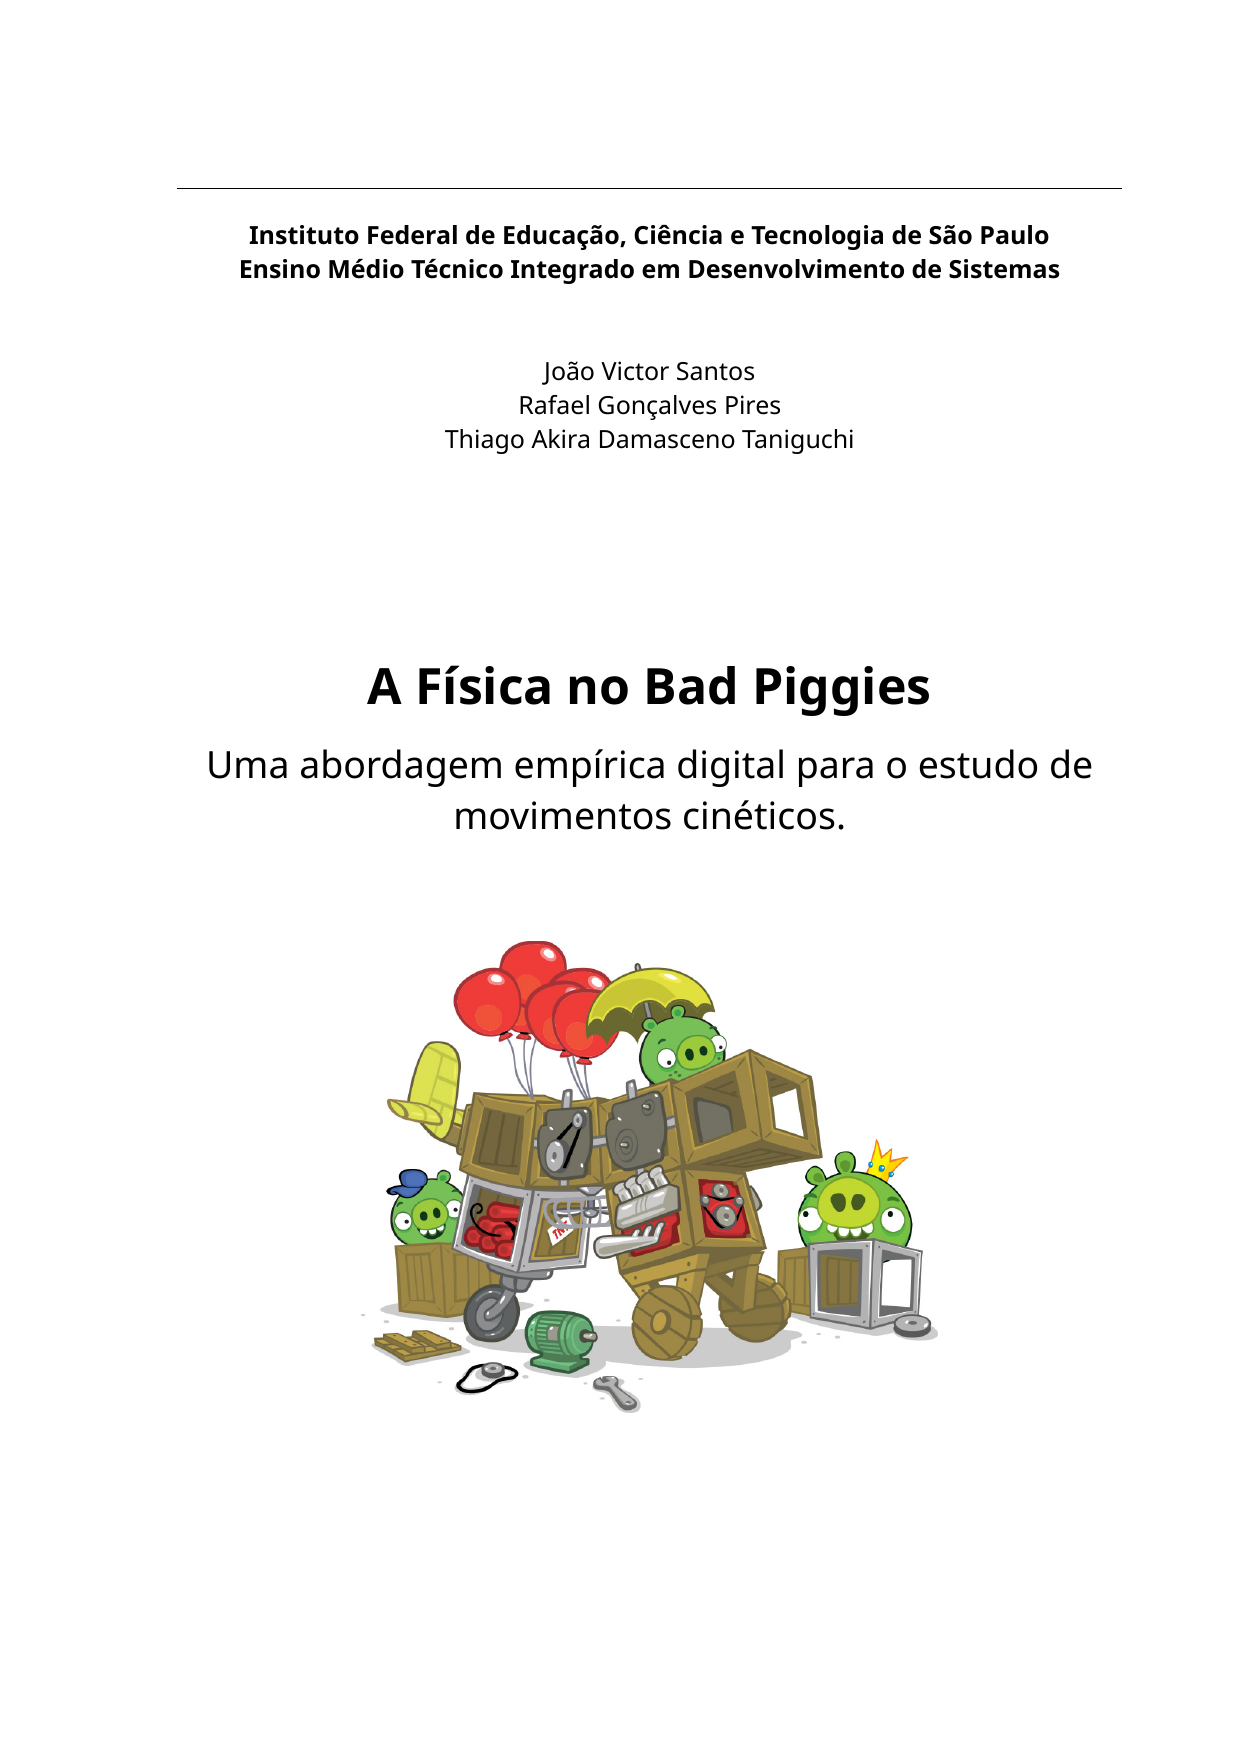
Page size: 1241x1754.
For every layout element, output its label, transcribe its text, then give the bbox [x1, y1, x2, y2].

picture [295, 941, 1004, 1413]
text Instituto Federal de Educação, Ciência e Tecnologia de São Paulo [177, 217, 1122, 251]
text Ensino Médio Técnico Integrado em Desenvolvimento de Sistemas [177, 251, 1122, 286]
text Thiago Akira Damasceno Taniguchi [177, 422, 1122, 456]
title A Física no Bad Piggies [177, 651, 1122, 719]
subtitle Uma abordagem empírica digital para o estudo de movimentos cinéticos. [177, 738, 1122, 840]
text João Victor Santos [177, 354, 1122, 388]
text Rafael Gonçalves Pires [177, 388, 1122, 422]
